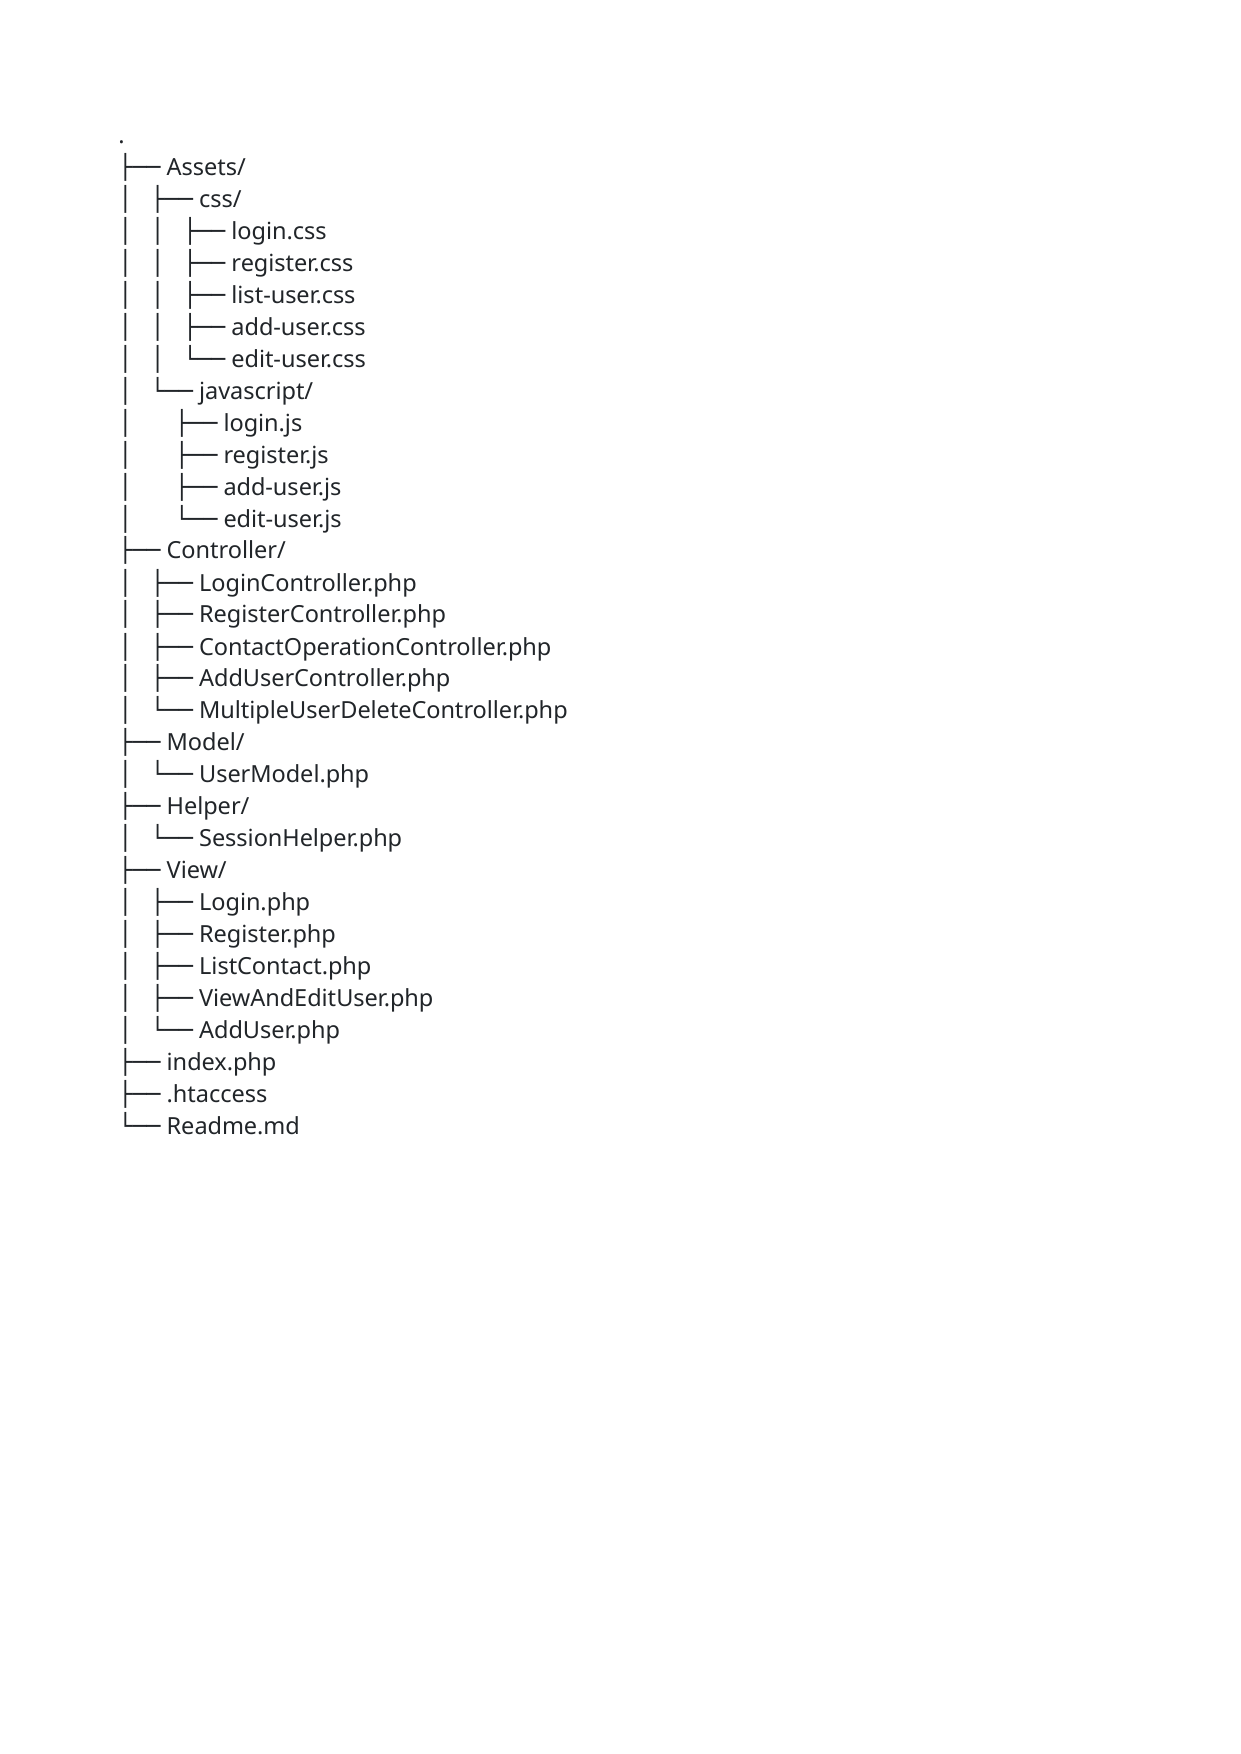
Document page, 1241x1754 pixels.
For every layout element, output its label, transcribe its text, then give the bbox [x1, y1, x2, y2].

text │ ├── ListContact.php [118, 949, 1122, 982]
text │ │ ├── add-user.css [118, 310, 1122, 342]
text │ │ ├── list-user.css [118, 278, 1122, 310]
text ├── Assets/ [118, 150, 1122, 182]
text ├── Controller/ [118, 534, 1122, 566]
text │ ├── ContactOperationController.php [118, 630, 1122, 662]
text │ │ └── edit-user.css [118, 342, 1122, 374]
text │ └── javascript/ [118, 374, 1122, 406]
text │ └── edit-user.js [118, 502, 1122, 534]
text │ ├── RegisterController.php [118, 598, 1122, 630]
text │ ├── Login.php [118, 886, 1122, 918]
text │ ├── AddUserController.php [118, 662, 1122, 694]
text ├── index.php [118, 1046, 1122, 1077]
text │ └── UserModel.php [118, 758, 1122, 790]
text │ └── AddUser.php [118, 1013, 1122, 1046]
text │ └── SessionHelper.php [118, 822, 1122, 854]
text │ ├── login.js [118, 406, 1122, 438]
text │ ├── LoginController.php [118, 566, 1122, 598]
text └── Readme.md [118, 1109, 1122, 1141]
text │ └── MultipleUserDeleteController.php [118, 694, 1122, 726]
text ├── Model/ [118, 726, 1122, 758]
text │ ├── css/ [118, 182, 1122, 214]
text │ ├── ViewAndEditUser.php [118, 982, 1122, 1013]
text ├── .htaccess [118, 1077, 1122, 1109]
text │ ├── add-user.js [118, 470, 1122, 502]
text │ ├── register.js [118, 438, 1122, 470]
text ├── View/ [118, 854, 1122, 886]
text │ │ ├── login.css [118, 214, 1122, 246]
text │ ├── Register.php [118, 918, 1122, 949]
text ├── Helper/ [118, 790, 1122, 822]
text . [118, 118, 1122, 150]
text │ │ ├── register.css [118, 246, 1122, 278]
